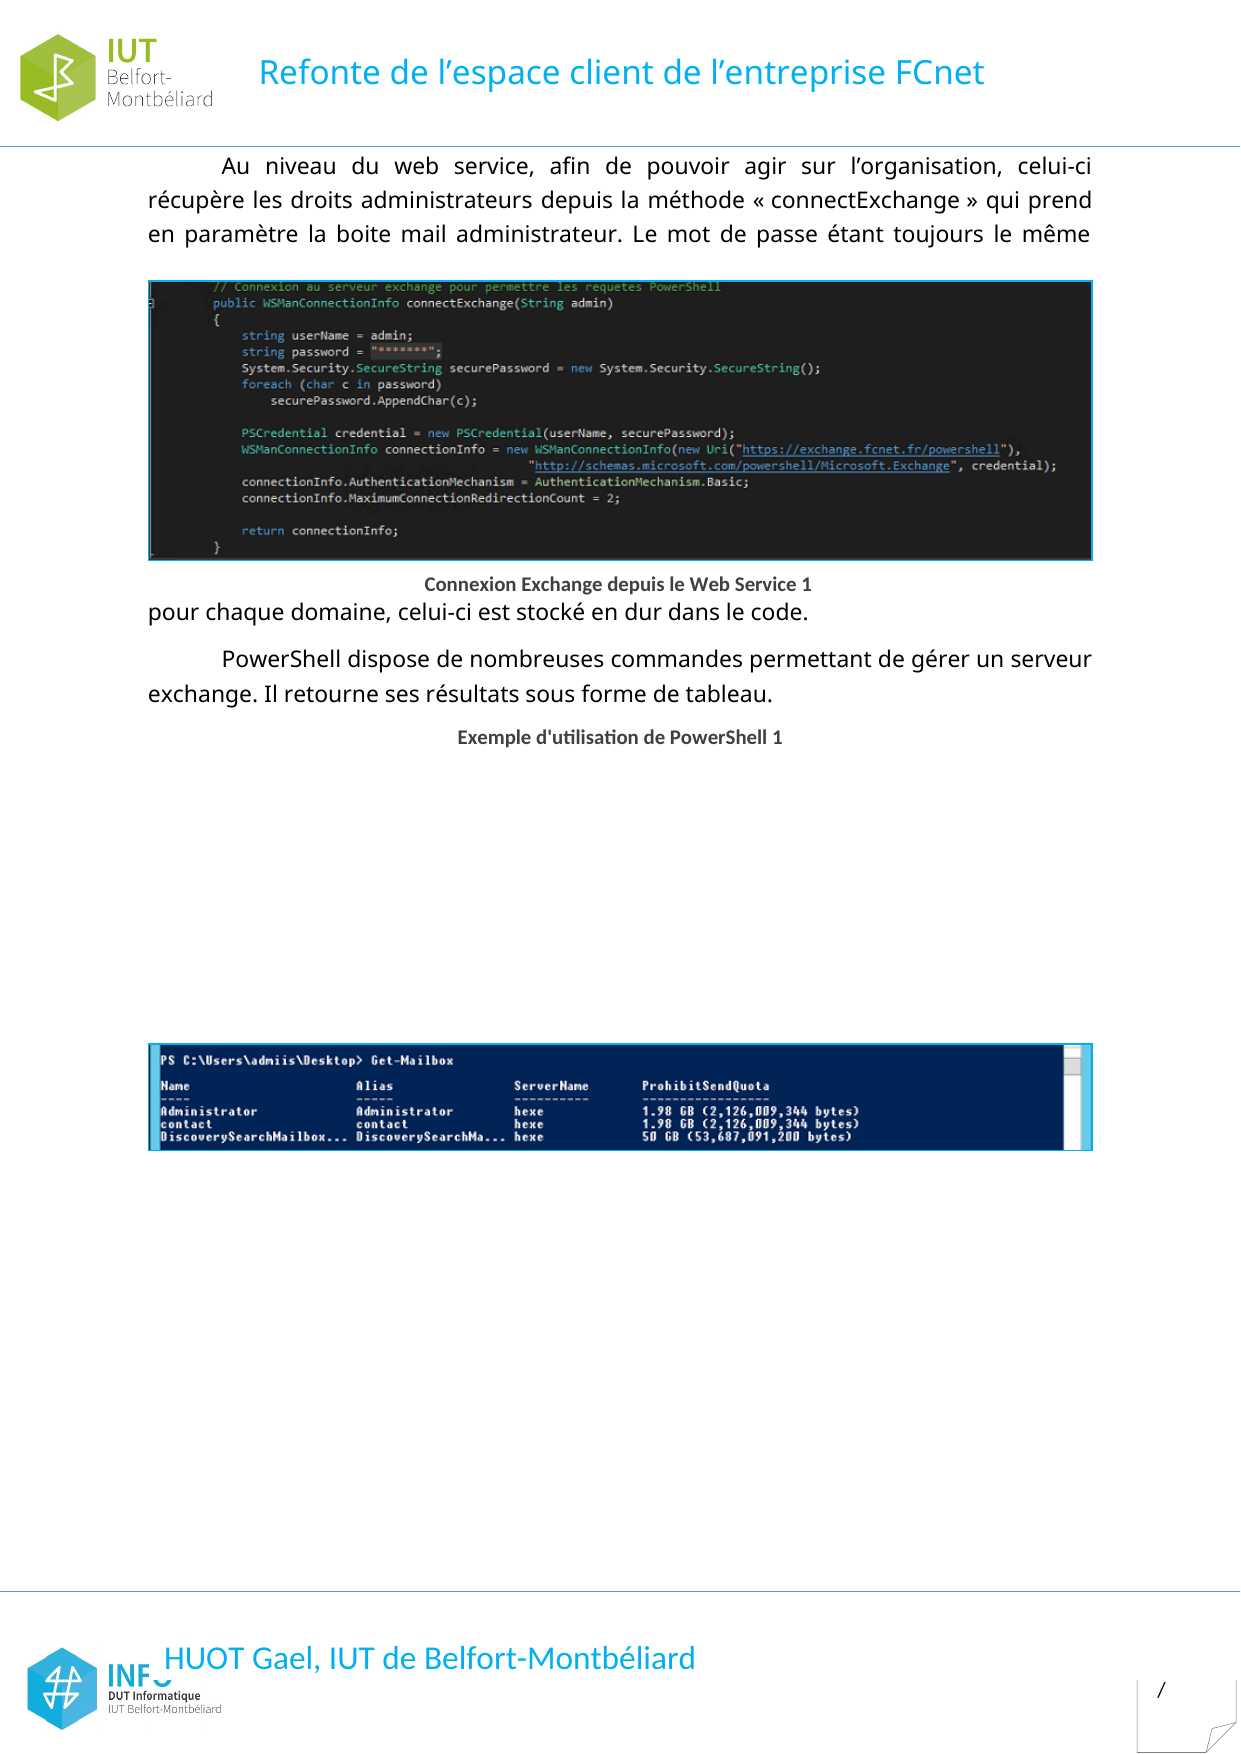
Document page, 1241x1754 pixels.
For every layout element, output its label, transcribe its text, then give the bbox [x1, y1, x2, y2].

text Connexion Exchange depuis le Web Service 1 [146, 571, 1091, 596]
text PowerShell dispose de nombreuses commandes permettant de gérer un serveur exchange. Il retourne ses résultats sous forme de tableau. [148, 643, 1093, 709]
text Au niveau du web service, afin de pouvoir agir sur l’organisation, celui-ci récupère les droits administrateurs depuis la méthode « connectExchange » qui prend en paramètre la boite mail administrateur. Le mot de passe étant toujours le même [148, 150, 1093, 280]
text pour chaque domaine, celui-ci est stocké en dur dans le code. [148, 561, 1093, 627]
text Exemple d'utilisation de PowerShell 1 [148, 724, 1093, 750]
